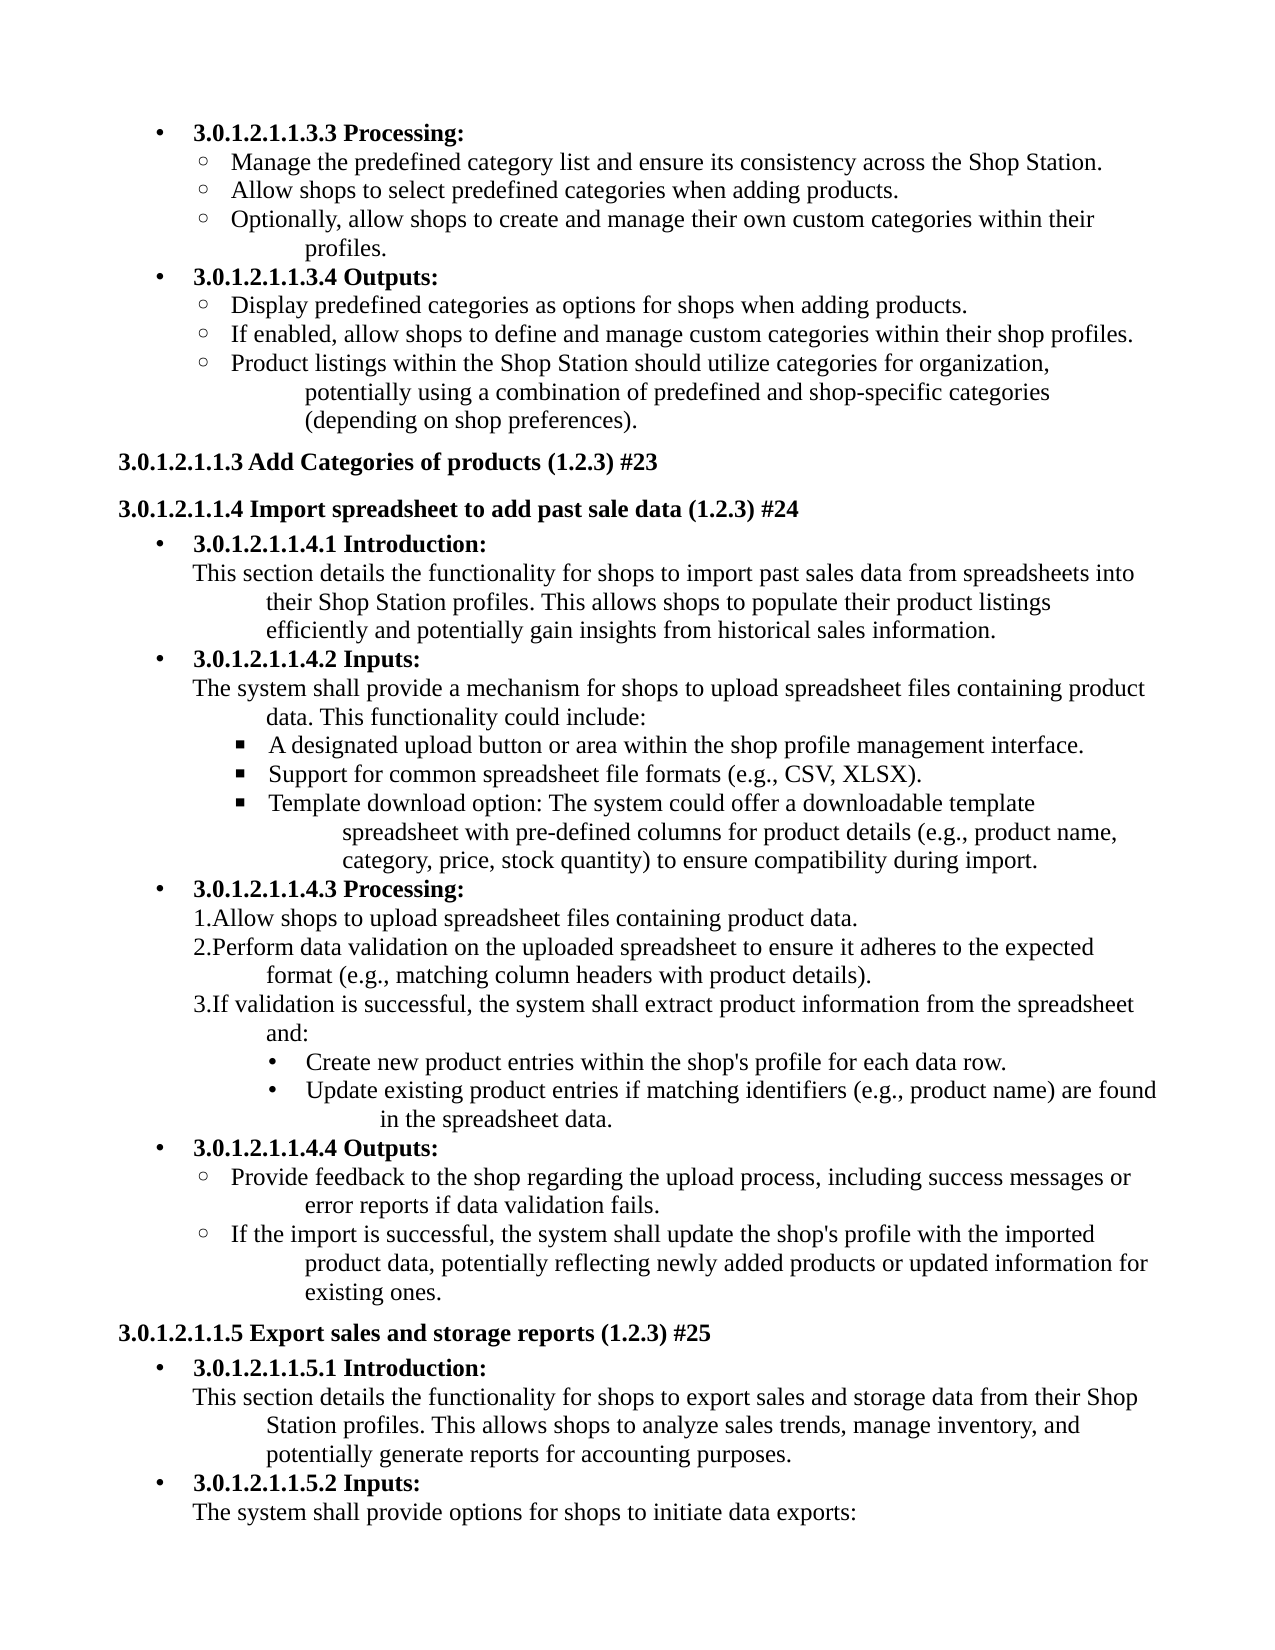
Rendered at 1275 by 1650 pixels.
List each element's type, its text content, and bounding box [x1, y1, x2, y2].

list Support for common spreadsheet file formats (e.g., CSV, XLSX). [231, 759, 1157, 788]
list 3.0.1.2.1.1.5.2 Inputs: [156, 1468, 1157, 1497]
list 3.0.1.2.1.1.4.2 Inputs: [156, 644, 1157, 673]
list 3.0.1.2.1.1.3.3 Processing: [156, 118, 1157, 147]
list Perform data validation on the uploaded spreadsheet to ensure it adheres to the expected format (e.g., matching column headers with product details). [118, 932, 1157, 989]
list If validation is successful, the system shall extract product information from the spreadsheet and: [118, 989, 1157, 1047]
list A designated upload button or area within the shop profile management interface. [231, 731, 1157, 759]
text This section details the functionality for shops to export sales and storage data from their Shop Station profiles. This allows shops to analyze sales trends, manage inventory, and potentially generate reports for accounting purposes. [192, 1382, 1157, 1468]
list Create new product entries within the shop's profile for each data row. [268, 1047, 1157, 1076]
text The system shall provide a mechanism for shops to upload spreadsheet files containing product data. This functionality could include: [192, 673, 1157, 731]
list Manage the predefined category list and ensure its consistency across the Shop Station. [193, 147, 1157, 176]
text The system shall provide options for shops to initiate data exports: [118, 1497, 1157, 1526]
list If the import is successful, the system shall update the shop's profile with the imported product data, potentially reflecting newly added products or updated information for existing ones. [193, 1219, 1157, 1306]
subtitle 3.0.1.2.1.1.3 Add Categories of products (1.2.3) #23 [118, 447, 1157, 476]
list Product listings within the Shop Station should utilize categories for organization, potentially using a combination of predefined and shop-specific categories (depending on shop preferences). [193, 348, 1157, 434]
list Allow shops to upload spreadsheet files containing product data. [118, 903, 1157, 932]
subtitle 3.0.1.2.1.1.4 Import spreadsheet to add past sale data (1.2.3) #24 [118, 494, 1157, 523]
subtitle 3.0.1.2.1.1.5 Export sales and storage reports (1.2.3) #25 [118, 1318, 1157, 1347]
list Provide feedback to the shop regarding the upload process, including success messages or error reports if data validation fails. [193, 1162, 1157, 1219]
list 3.0.1.2.1.1.3.4 Outputs: [156, 262, 1157, 291]
text This section details the functionality for shops to import past sales data from spreadsheets into their Shop Station profiles. This allows shops to populate their product listings efficiently and potentially gain insights from historical sales information. [192, 558, 1157, 644]
list Template download option: The system could offer a downloadable template spreadsheet with pre-defined columns for product details (e.g., product name, category, price, stock quantity) to ensure compatibility during import. [231, 788, 1157, 874]
list Allow shops to select predefined categories when adding products. [193, 176, 1157, 204]
list Display predefined categories as options for shops when adding products. [193, 291, 1157, 319]
list 3.0.1.2.1.1.4.1 Introduction: [156, 529, 1157, 558]
list 3.0.1.2.1.1.4.3 Processing: [156, 874, 1157, 903]
list Update existing product entries if matching identifiers (e.g., product name) are found in the spreadsheet data. [268, 1076, 1157, 1133]
list Optionally, allow shops to create and manage their own custom categories within their profiles. [193, 204, 1157, 262]
list If enabled, allow shops to define and manage custom categories within their shop profiles. [193, 319, 1157, 348]
list 3.0.1.2.1.1.4.4 Outputs: [156, 1133, 1157, 1162]
list 3.0.1.2.1.1.5.1 Introduction: [156, 1353, 1157, 1382]
